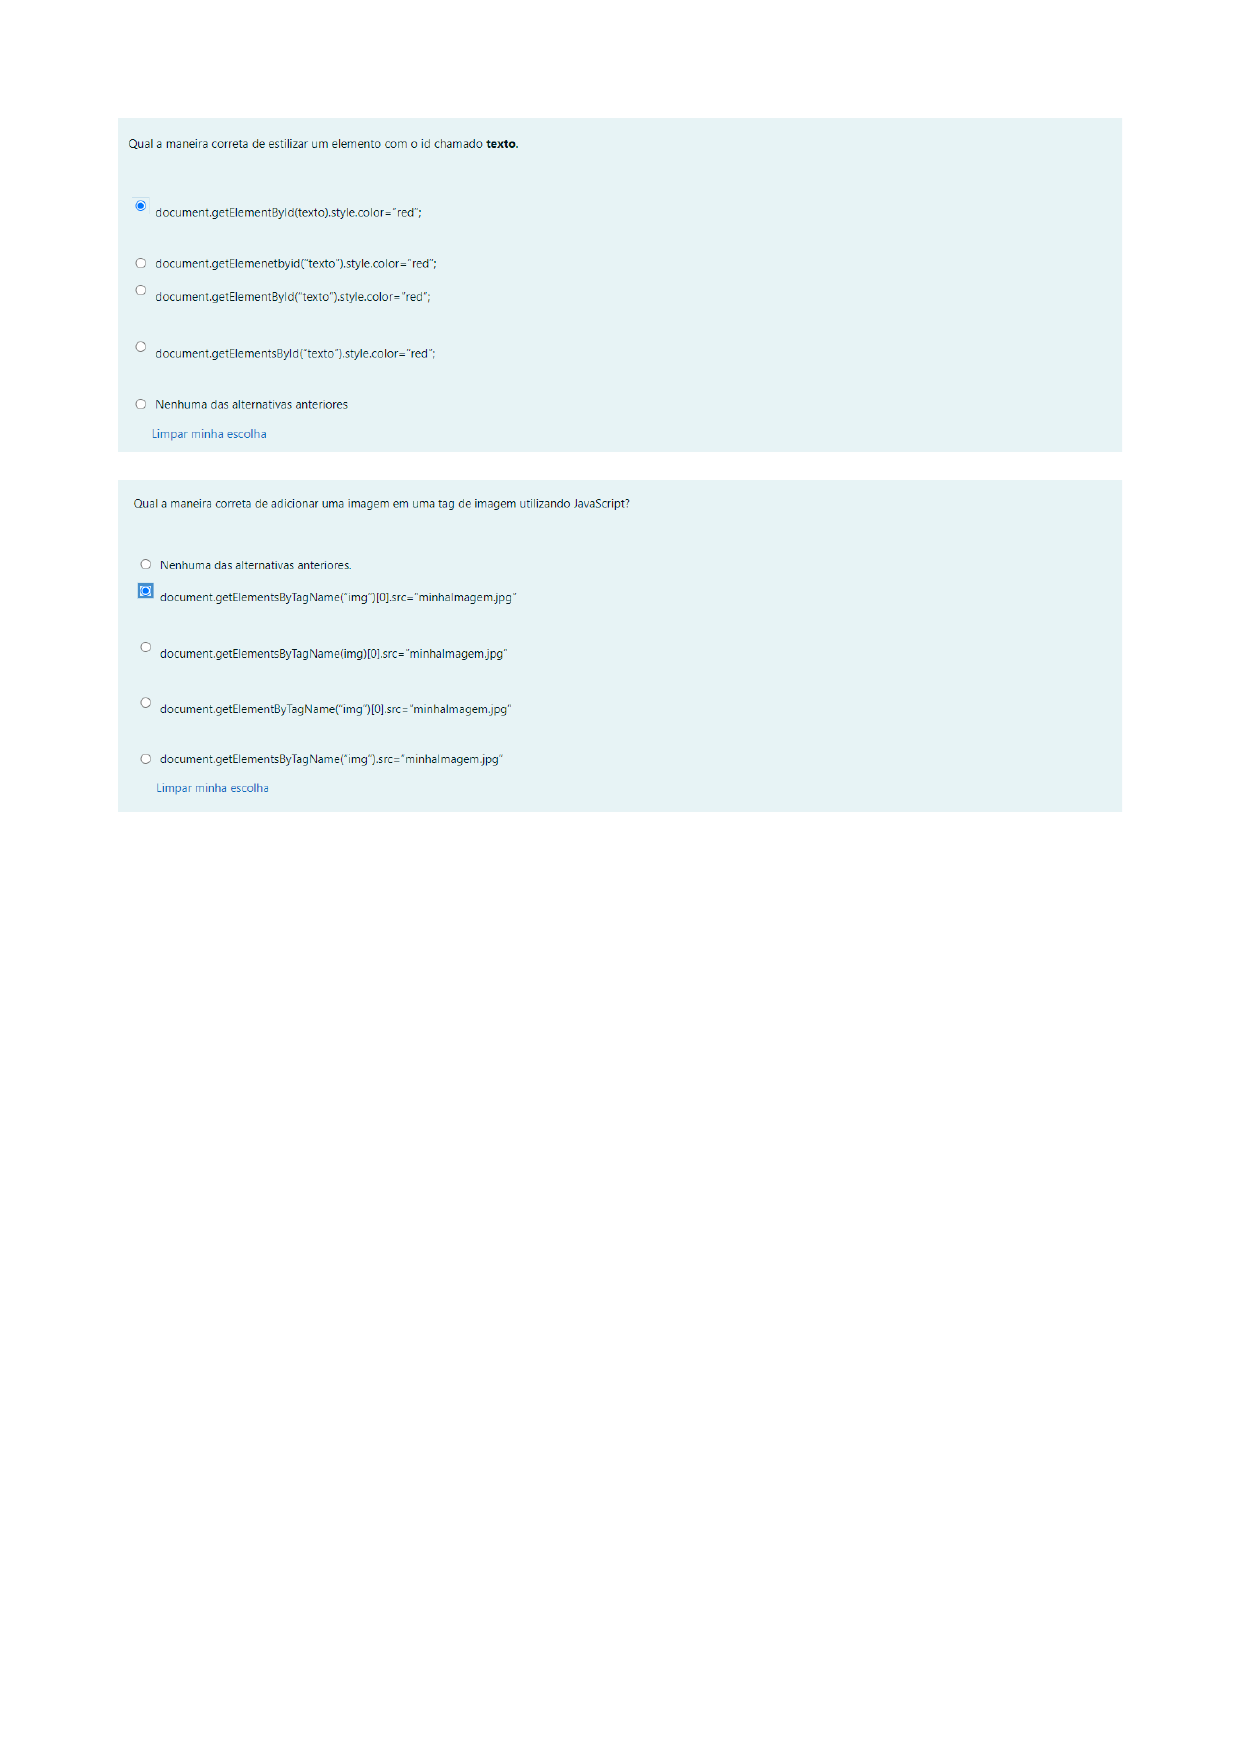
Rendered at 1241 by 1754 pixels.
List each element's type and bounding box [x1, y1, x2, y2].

picture [118, 480, 1123, 812]
picture [118, 118, 1123, 452]
